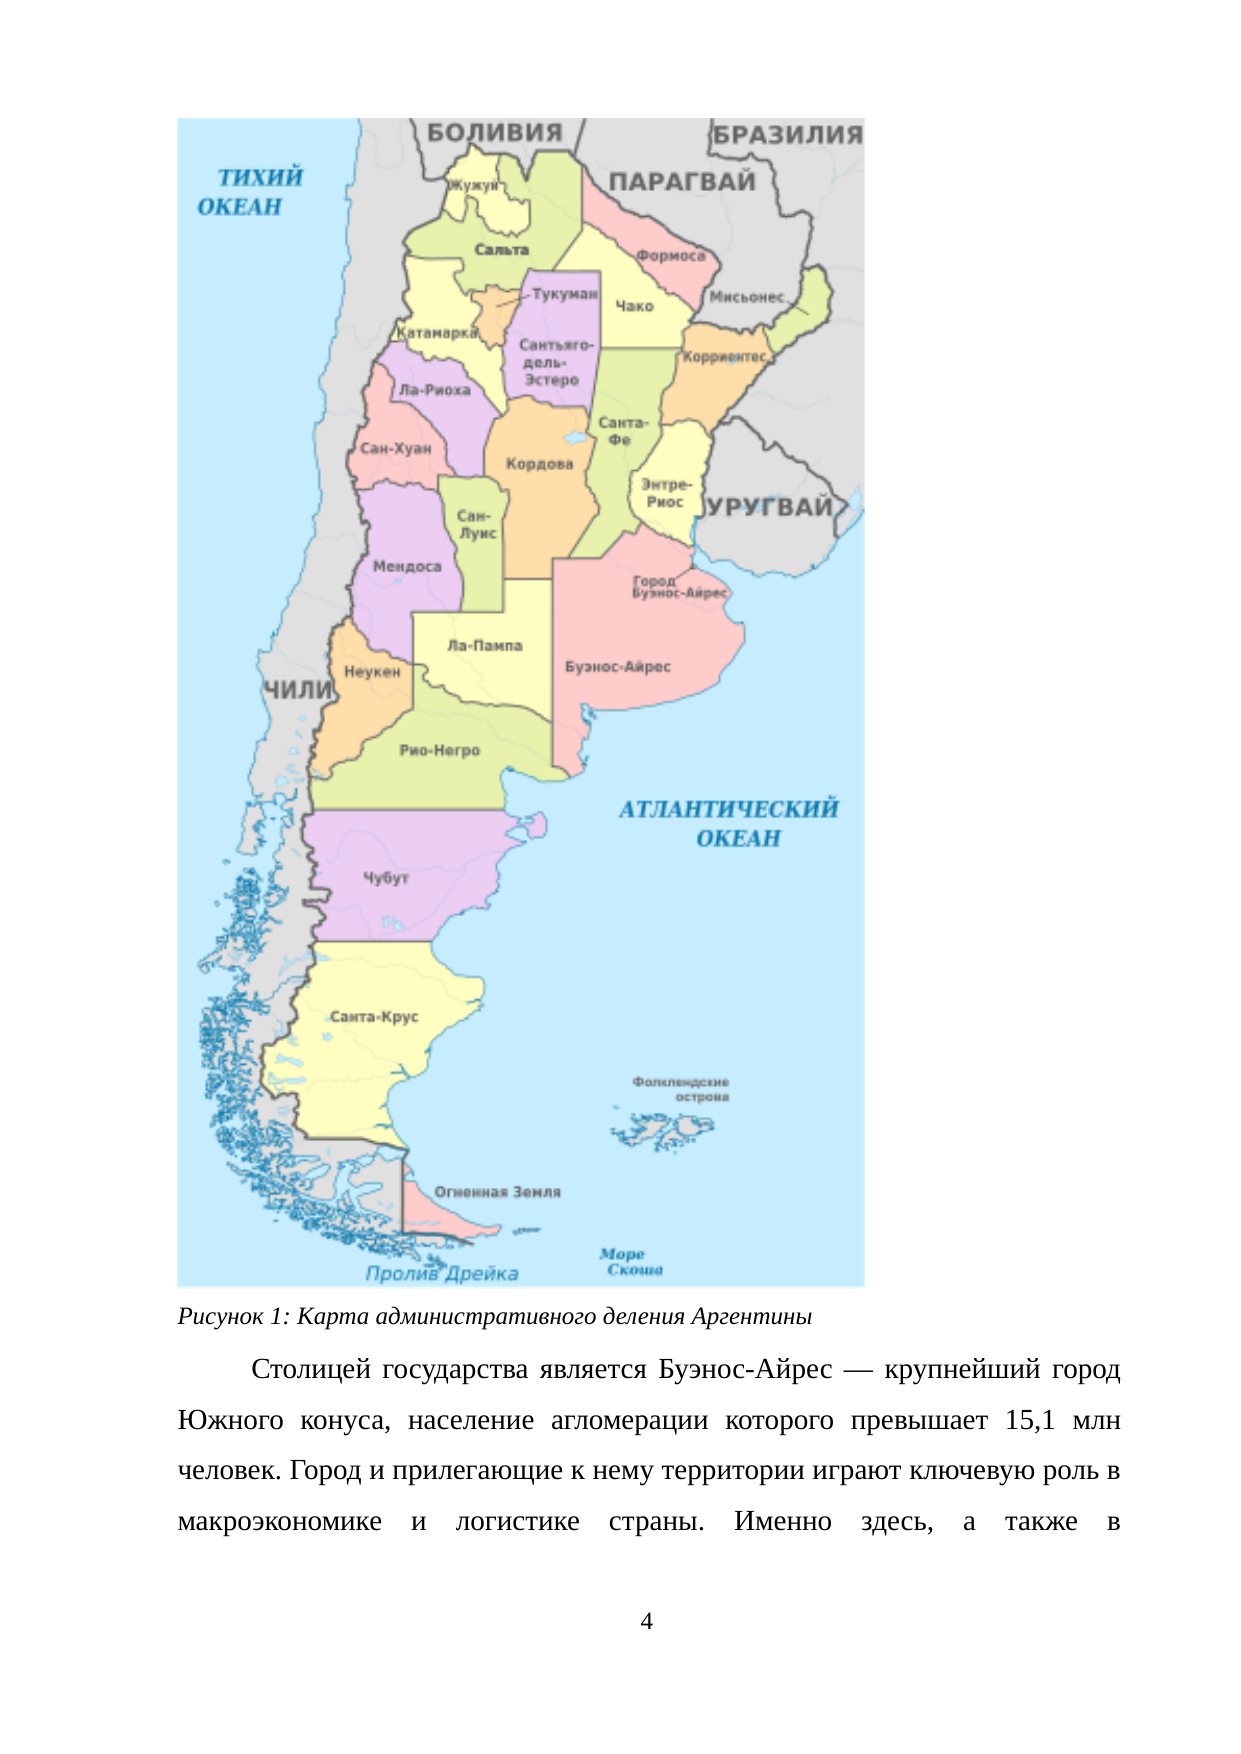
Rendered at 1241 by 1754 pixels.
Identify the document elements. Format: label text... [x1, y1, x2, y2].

picture [177, 118, 865, 1289]
text Рисунок 1: Карта административного деления Аргентины [177, 1301, 1122, 1330]
text Столицей государства является Буэнос-Айрес — крупнейший город Южного конуса, население агломерации которого превышает 15,1 млн человек. Город и прилегающие к нему территории играют ключевую роль в макроэкономике и логистике страны. Именно здесь, а также в [177, 1352, 1122, 1536]
